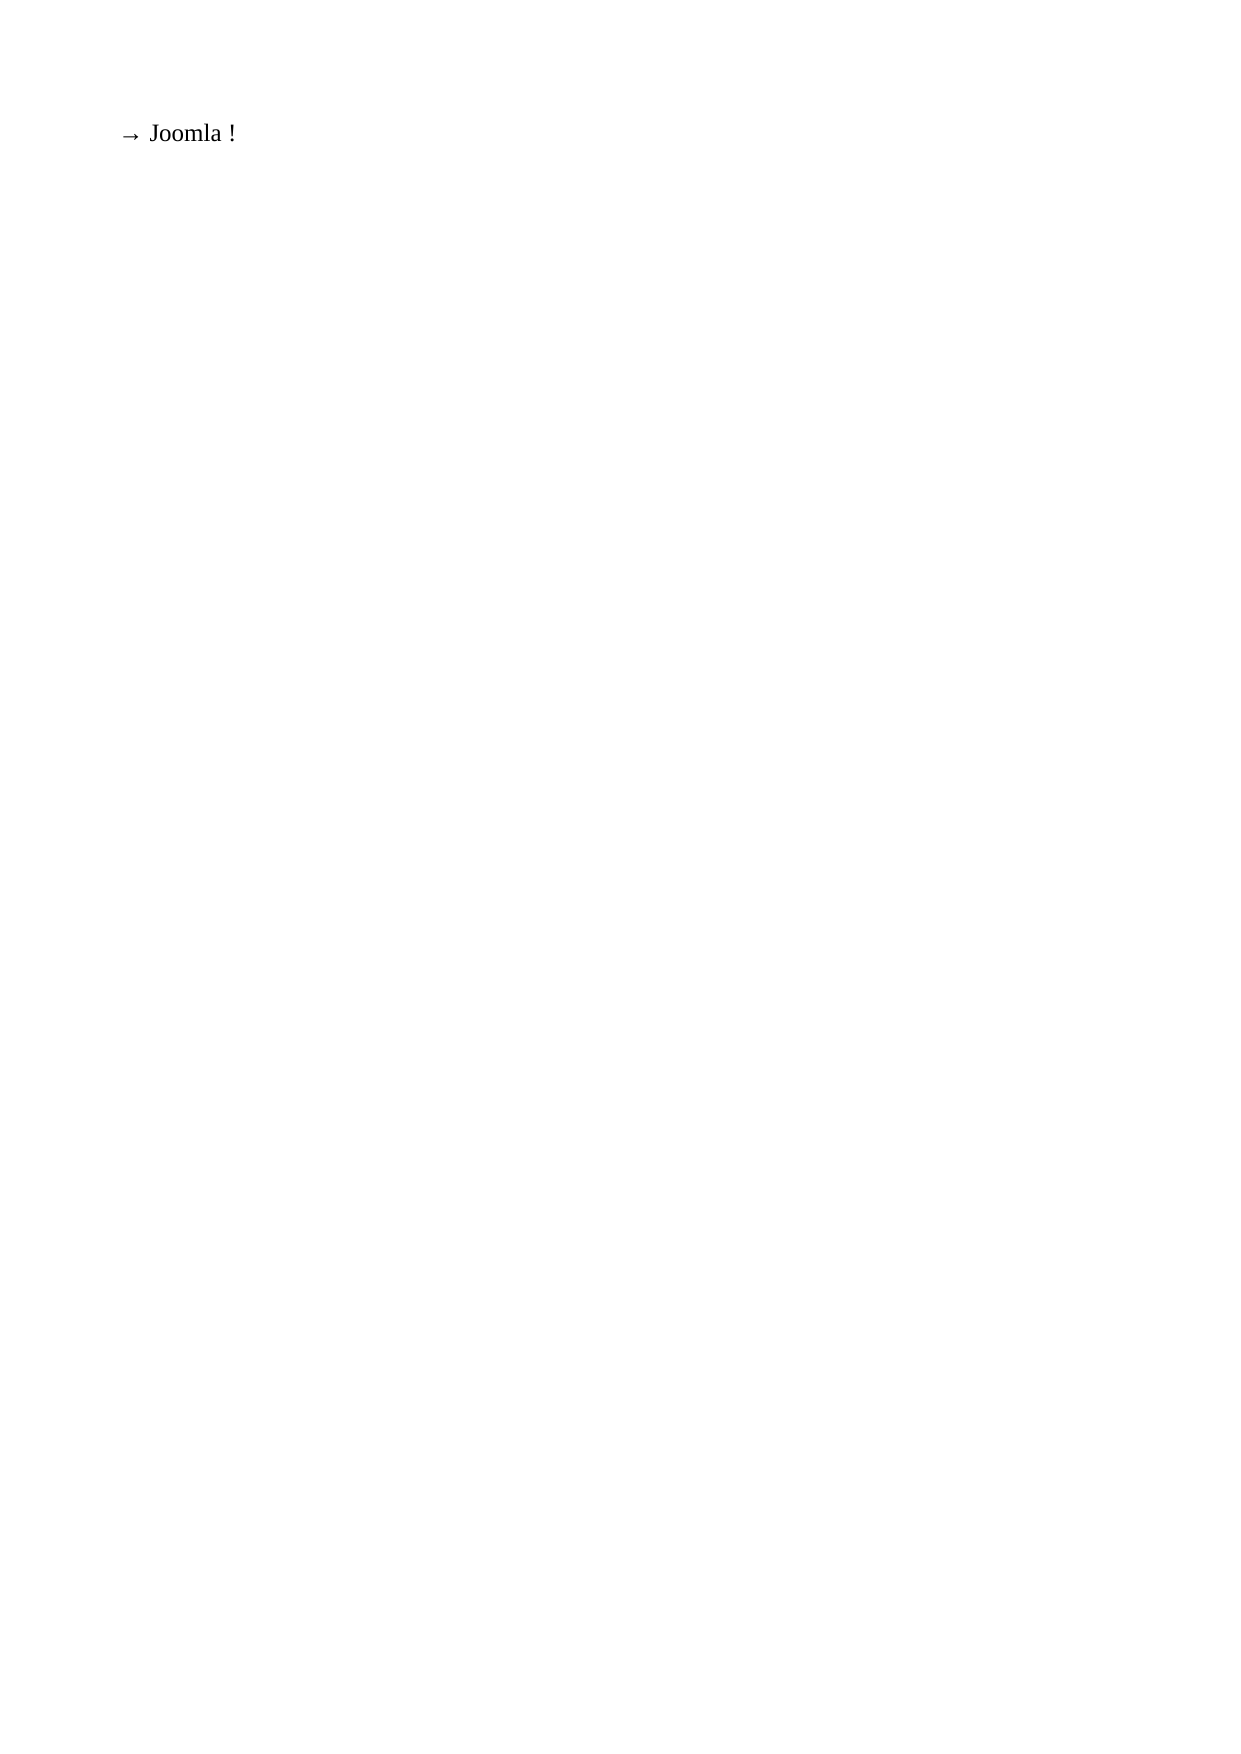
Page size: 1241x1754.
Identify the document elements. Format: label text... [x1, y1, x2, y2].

text → Joomla ! [118, 118, 1122, 147]
